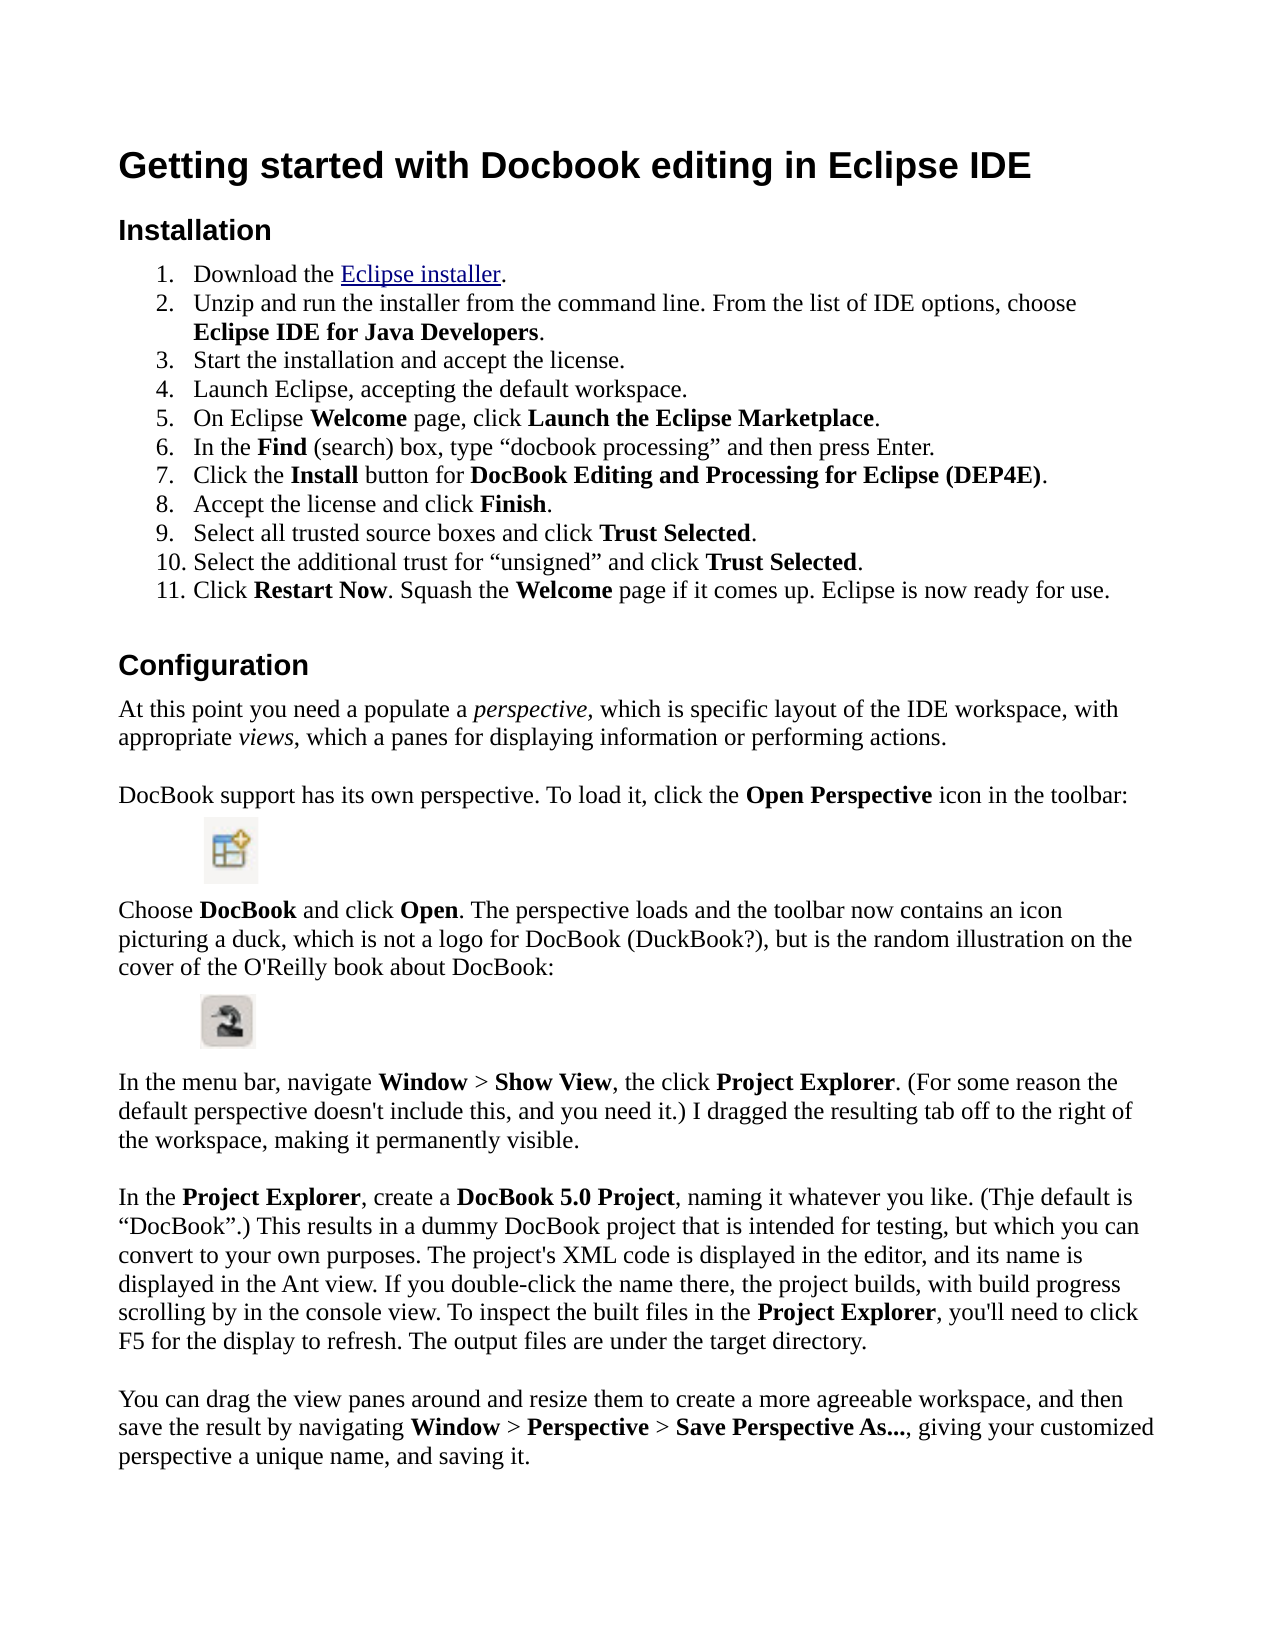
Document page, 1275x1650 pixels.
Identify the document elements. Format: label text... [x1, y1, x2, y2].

list Unzip and run the installer from the command line. From the list of IDE options, choose Eclipse IDE for Java Developers. [156, 288, 1157, 346]
text You can drag the view panes around and resize them to create a more agreeable workspace, and then save the result by navigating Window > Perspective > Save Perspective As..., giving your customized perspective a unique name, and saving it. [118, 1384, 1157, 1470]
subtitle Configuration [118, 648, 1157, 681]
list Select the additional trust for “unsigned” and click Trust Selected. [156, 547, 1157, 576]
text Choose DocBook and click Open. The perspective loads and the toolbar now contains an icon picturing a duck, which is not a logo for DocBook (DuckBook?), but is the random illustration on the cover of the O'Reilly book about DocBook: [118, 895, 1157, 981]
list Start the installation and accept the license. [156, 346, 1157, 374]
text In the menu bar, navigate Window > Show View, the click Project Explorer. (For some reason the default perspective doesn't include this, and you need it.) I dragged the resulting tab off to the right of the workspace, making it permanently visible. [118, 1067, 1157, 1154]
list Select all trusted source boxes and click Trust Selected. [156, 518, 1157, 547]
text DocBook support has its own perspective. To load it, click the Open Perspective icon in the toolbar: [118, 780, 1157, 809]
picture [200, 994, 257, 1049]
list Download the Eclipse installer. [156, 259, 1157, 288]
list On Eclipse Welcome page, click Launch the Eclipse Marketplace. [156, 403, 1157, 432]
list Click the Install button for DocBook Editing and Processing for Eclipse (DEP4E). [156, 461, 1157, 489]
list Launch Eclipse, accepting the default workspace. [156, 374, 1157, 403]
list In the Find (search) box, type “docbook processing” and then press Enter. [156, 432, 1157, 461]
text In the Project Explorer, create a DocBook 5.0 Project, naming it whatever you like. (Thje default is “DocBook”.) This results in a dummy DocBook project that is intended for testing, but which you can convert to your own purposes. The project's XML code is displayed in the editor, and its name is displayed in the Ant view. If you double-click the name there, the project builds, with build progress scrolling by in the console view. To inspect the built files in the Project Explorer, you'll need to click F5 for the display to refresh. The output files are under the target directory. [118, 1182, 1157, 1355]
list Accept the license and click Finish. [156, 489, 1157, 518]
subtitle Installation [118, 213, 1157, 247]
picture [203, 817, 259, 884]
list Click Restart Now. Squash the Welcome page if it comes up. Eclipse is now ready for use. [156, 576, 1157, 604]
subtitle Getting started with Docbook editing in Eclipse IDE [118, 143, 1157, 186]
text At this point you need a populate a perspective, which is specific layout of the IDE workspace, with appropriate views, which a panes for displaying information or performing actions. [118, 694, 1157, 751]
